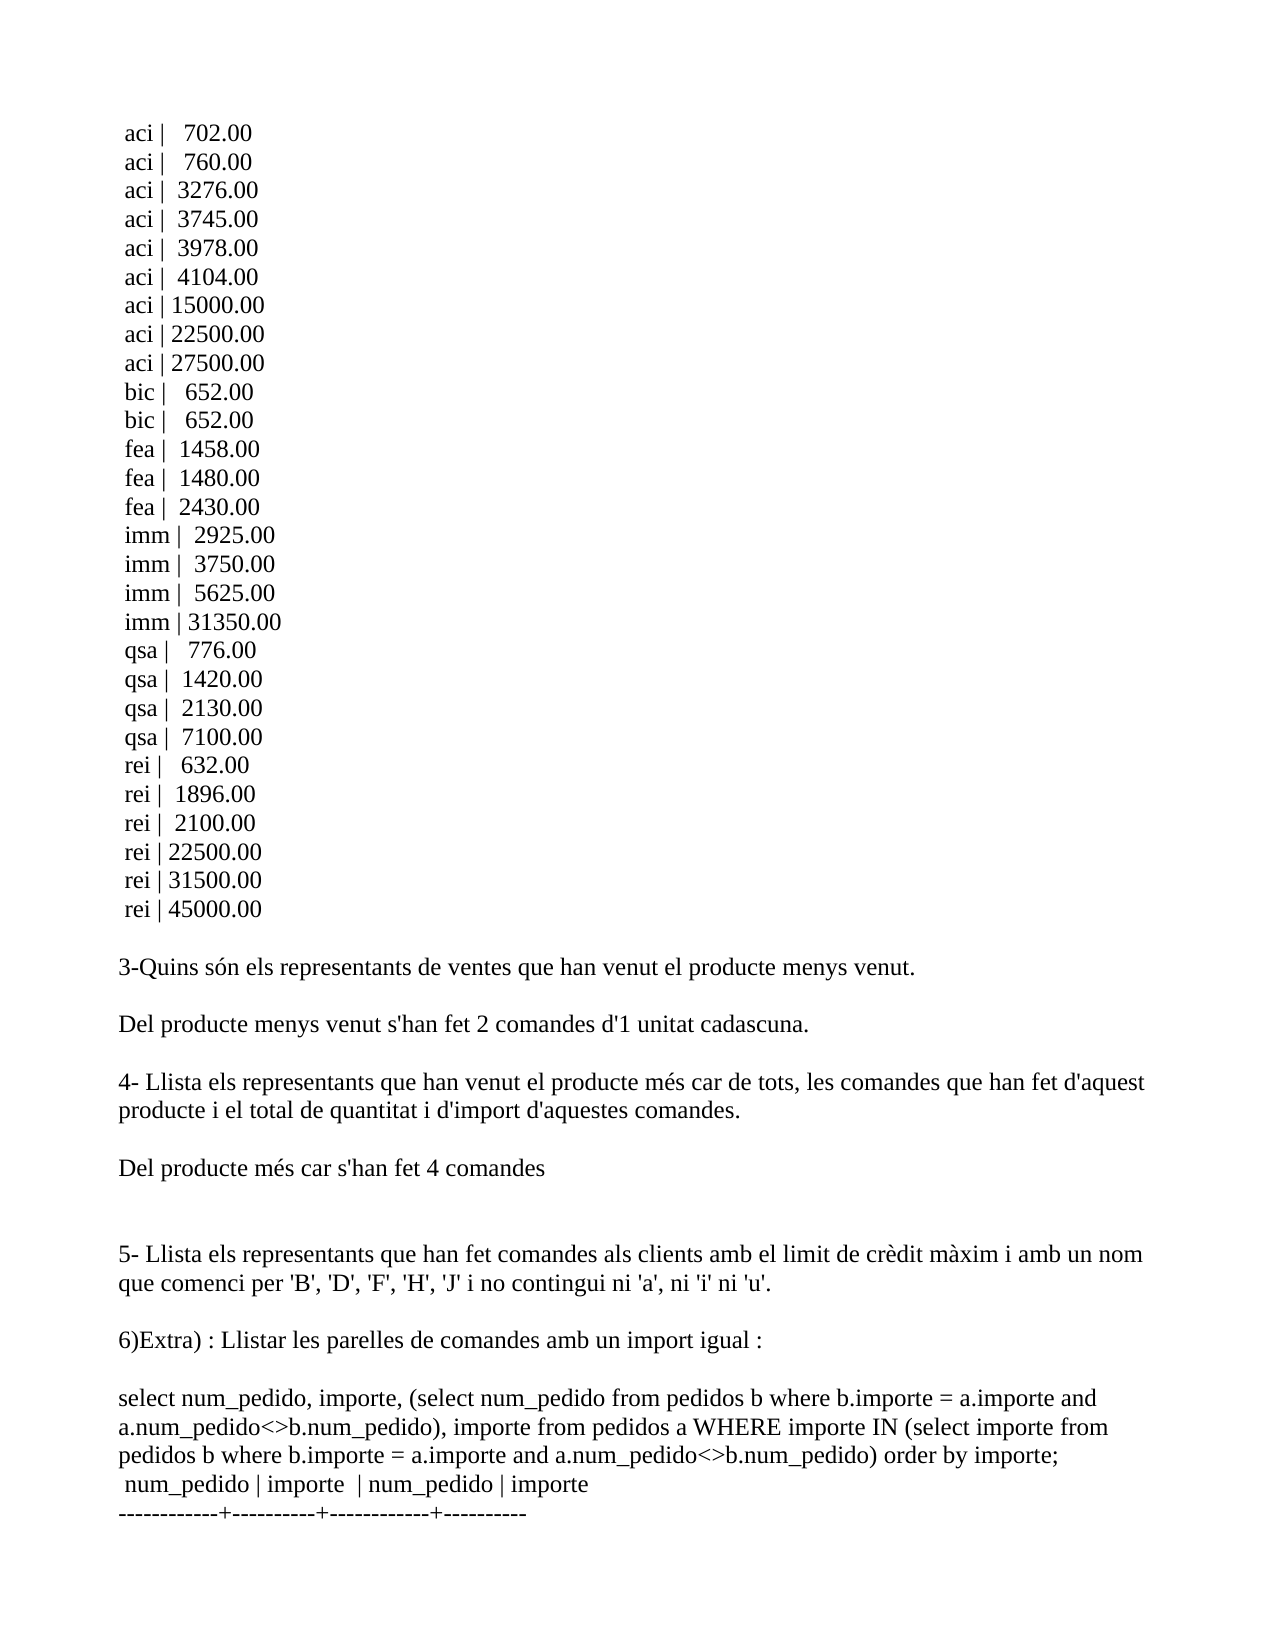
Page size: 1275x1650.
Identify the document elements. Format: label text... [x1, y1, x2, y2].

text aci | 702.00 [118, 118, 1157, 147]
text 3-Quins són els representants de ventes que han venut el producte menys venut. [118, 952, 1157, 981]
text rei | 45000.00 [118, 894, 1157, 923]
text bic | 652.00 [118, 377, 1157, 406]
text aci | 15000.00 [118, 291, 1157, 319]
text aci | 27500.00 [118, 348, 1157, 377]
text ------------+----------+------------+---------- [118, 1498, 1157, 1527]
text qsa | 2130.00 [118, 693, 1157, 722]
text rei | 1896.00 [118, 779, 1157, 808]
text imm | 2925.00 [118, 521, 1157, 549]
text aci | 4104.00 [118, 262, 1157, 291]
text bic | 652.00 [118, 406, 1157, 434]
text rei | 632.00 [118, 751, 1157, 779]
text fea | 1458.00 [118, 434, 1157, 463]
text num_pedido | importe | num_pedido | importe [118, 1469, 1157, 1498]
text qsa | 776.00 [118, 636, 1157, 664]
text aci | 760.00 [118, 147, 1157, 176]
text qsa | 1420.00 [118, 664, 1157, 693]
text fea | 2430.00 [118, 492, 1157, 521]
text aci | 3745.00 [118, 204, 1157, 233]
text select num_pedido, importe, (select num_pedido from pedidos b where b.importe = a.importe and a.num_pedido<>b.num_pedido), importe from pedidos a WHERE importe IN (select importe from pedidos b where b.importe = a.importe and a.num_pedido<>b.num_pedido) order by importe; [118, 1383, 1157, 1469]
text rei | 2100.00 [118, 808, 1157, 837]
text aci | 22500.00 [118, 319, 1157, 348]
text 5- Llista els representants que han fet comandes als clients amb el limit de crèdit màxim i amb un nom que comenci per 'B', 'D', 'F', 'H', 'J' i no contingui ni 'a', ni 'i' ni 'u'. [118, 1239, 1157, 1297]
text aci | 3276.00 [118, 176, 1157, 204]
text imm | 3750.00 [118, 549, 1157, 578]
text rei | 22500.00 [118, 837, 1157, 866]
text Del producte menys venut s'han fet 2 comandes d'1 unitat cadascuna. [118, 1009, 1157, 1038]
text 4- Llista els representants que han venut el producte més car de tots, les comandes que han fet d'aquest producte i el total de quantitat i d'import d'aquestes comandes. [118, 1067, 1157, 1124]
text aci | 3978.00 [118, 233, 1157, 262]
text qsa | 7100.00 [118, 722, 1157, 751]
text imm | 31350.00 [118, 607, 1157, 636]
text fea | 1480.00 [118, 463, 1157, 492]
text Del producte més car s'han fet 4 comandes [118, 1153, 1157, 1182]
text rei | 31500.00 [118, 866, 1157, 894]
text 6)Extra) : Llistar les parelles de comandes amb un import igual : [118, 1326, 1157, 1354]
text imm | 5625.00 [118, 578, 1157, 607]
